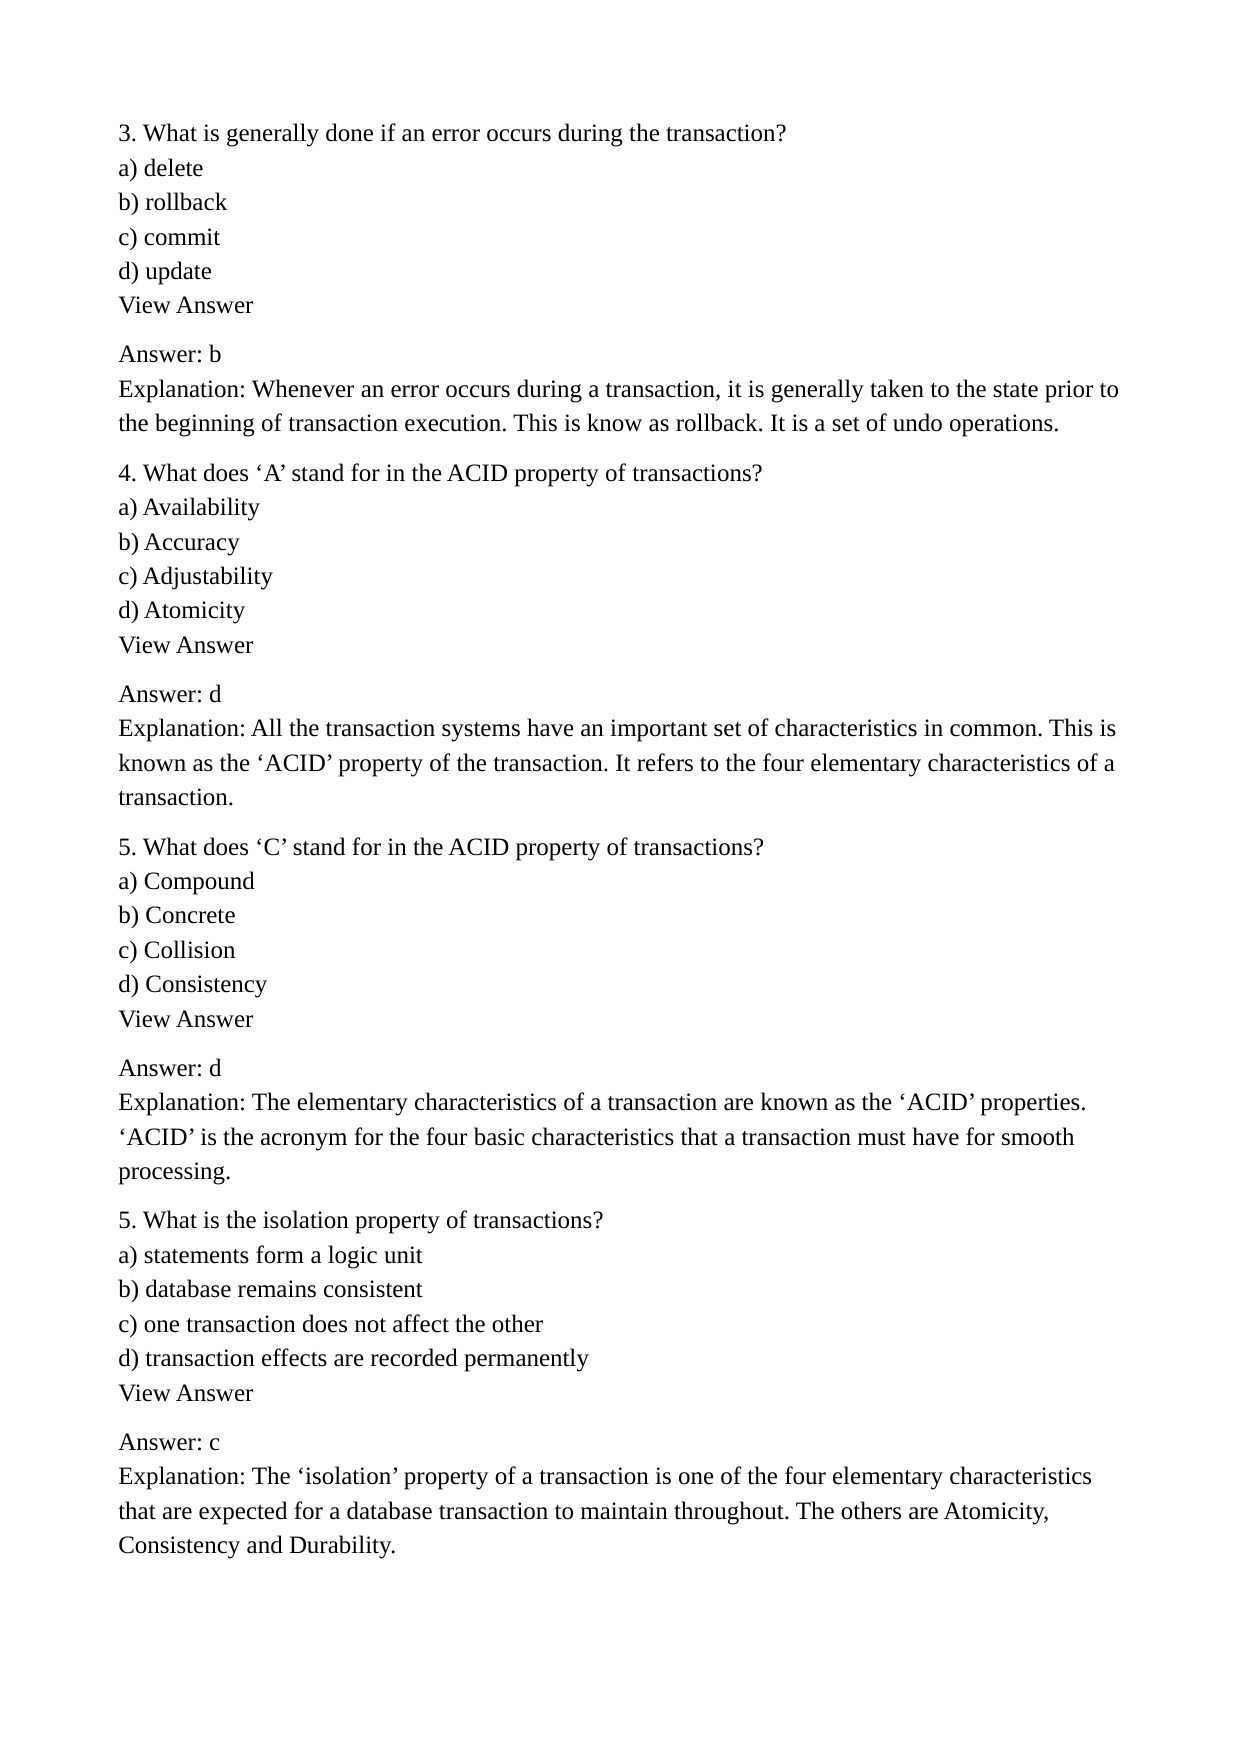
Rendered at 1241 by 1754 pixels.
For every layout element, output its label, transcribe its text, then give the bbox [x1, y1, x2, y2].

text 4. What does ‘A’ stand for in the ACID property of transactions? a) Availability b) Accuracy c) Adjustability d) Atomicity View Answer [118, 458, 1122, 659]
text Answer: d Explanation: All the transaction systems have an important set of characteristics in common. This is known as the ‘ACID’ property of the transaction. It refers to the four elementary characteristics of a transaction. [118, 679, 1122, 811]
text 5. What is the isolation property of transactions? a) statements form a logic unit b) database remains consistent c) one transaction does not affect the other d) transaction effects are recorded permanently View Answer [118, 1206, 1122, 1407]
text Answer: d Explanation: The elementary characteristics of a transaction are known as the ‘ACID’ properties. ‘ACID’ is the acronym for the four basic characteristics that a transaction must have for smooth processing. [118, 1053, 1122, 1185]
text 5. What does ‘C’ stand for in the ACID property of transactions? a) Compound b) Concrete c) Collision d) Consistency View Answer [118, 832, 1122, 1033]
text Answer: b Explanation: Whenever an error occurs during a transaction, it is generally taken to the state prior to the beginning of transaction execution. This is know as rollback. It is a set of undo operations. [118, 339, 1122, 437]
text Answer: c Explanation: The ‘isolation’ property of a transaction is one of the four elementary characteristics that are expected for a database transaction to maintain throughout. The others are Atomicity, Consistency and Durability. [118, 1427, 1122, 1559]
text 3. What is generally done if an error occurs during the transaction? a) delete b) rollback c) commit d) update View Answer [118, 118, 1122, 319]
